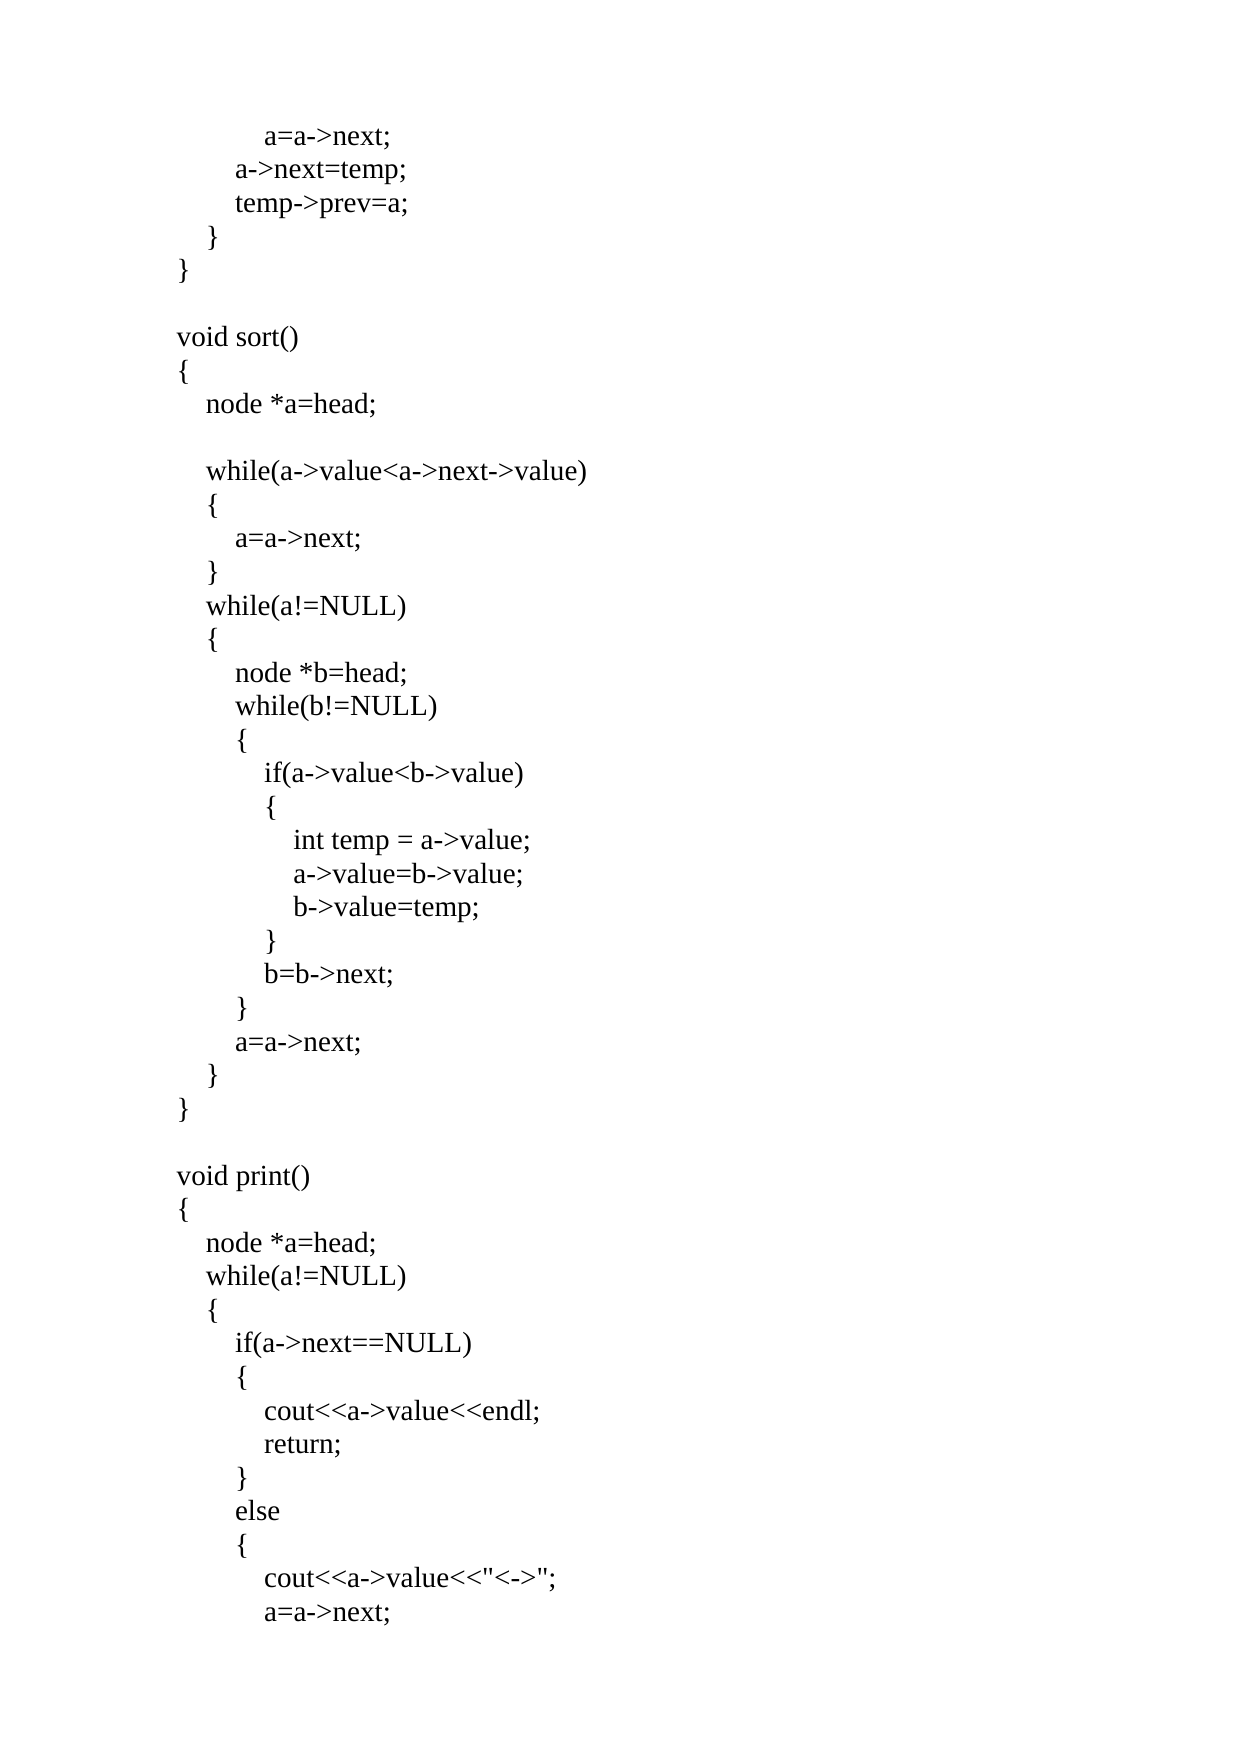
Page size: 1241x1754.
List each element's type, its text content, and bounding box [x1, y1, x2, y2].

text while(a!=NULL) [118, 1258, 1122, 1292]
text } [118, 554, 1122, 588]
text { [118, 621, 1122, 655]
text { [118, 1359, 1122, 1393]
text node *a=head; [118, 1225, 1122, 1258]
text cout<<a->value<<"<->"; [118, 1560, 1122, 1594]
text { [118, 1527, 1122, 1560]
text if(a->value<b->value) [118, 755, 1122, 789]
text void sort() [118, 319, 1122, 353]
text void print() [118, 1158, 1122, 1191]
text while(b!=NULL) [118, 688, 1122, 722]
text while(a->value<a->next->value) [118, 453, 1122, 487]
text temp->prev=a; [118, 185, 1122, 219]
text node *a=head; [118, 386, 1122, 420]
text } [118, 252, 1122, 286]
text } [118, 1460, 1122, 1493]
text } [118, 1057, 1122, 1091]
text a=a->next; [118, 118, 1122, 152]
text else [118, 1493, 1122, 1527]
text return; [118, 1426, 1122, 1460]
text a=a->next; [118, 1024, 1122, 1057]
text { [118, 487, 1122, 521]
text { [118, 353, 1122, 386]
text b->value=temp; [118, 889, 1122, 923]
text a=a->next; [118, 1594, 1122, 1627]
text { [118, 1292, 1122, 1326]
text } [118, 219, 1122, 252]
text a->value=b->value; [118, 856, 1122, 889]
text a->next=temp; [118, 152, 1122, 185]
text while(a!=NULL) [118, 588, 1122, 621]
text cout<<a->value<<endl; [118, 1393, 1122, 1426]
text } [118, 923, 1122, 957]
text b=b->next; [118, 957, 1122, 990]
text node *b=head; [118, 655, 1122, 688]
text int temp = a->value; [118, 822, 1122, 856]
text if(a->next==NULL) [118, 1326, 1122, 1359]
text { [118, 1191, 1122, 1225]
text } [118, 990, 1122, 1024]
text } [118, 1091, 1122, 1124]
text { [118, 789, 1122, 822]
text { [118, 722, 1122, 755]
text a=a->next; [118, 521, 1122, 554]
